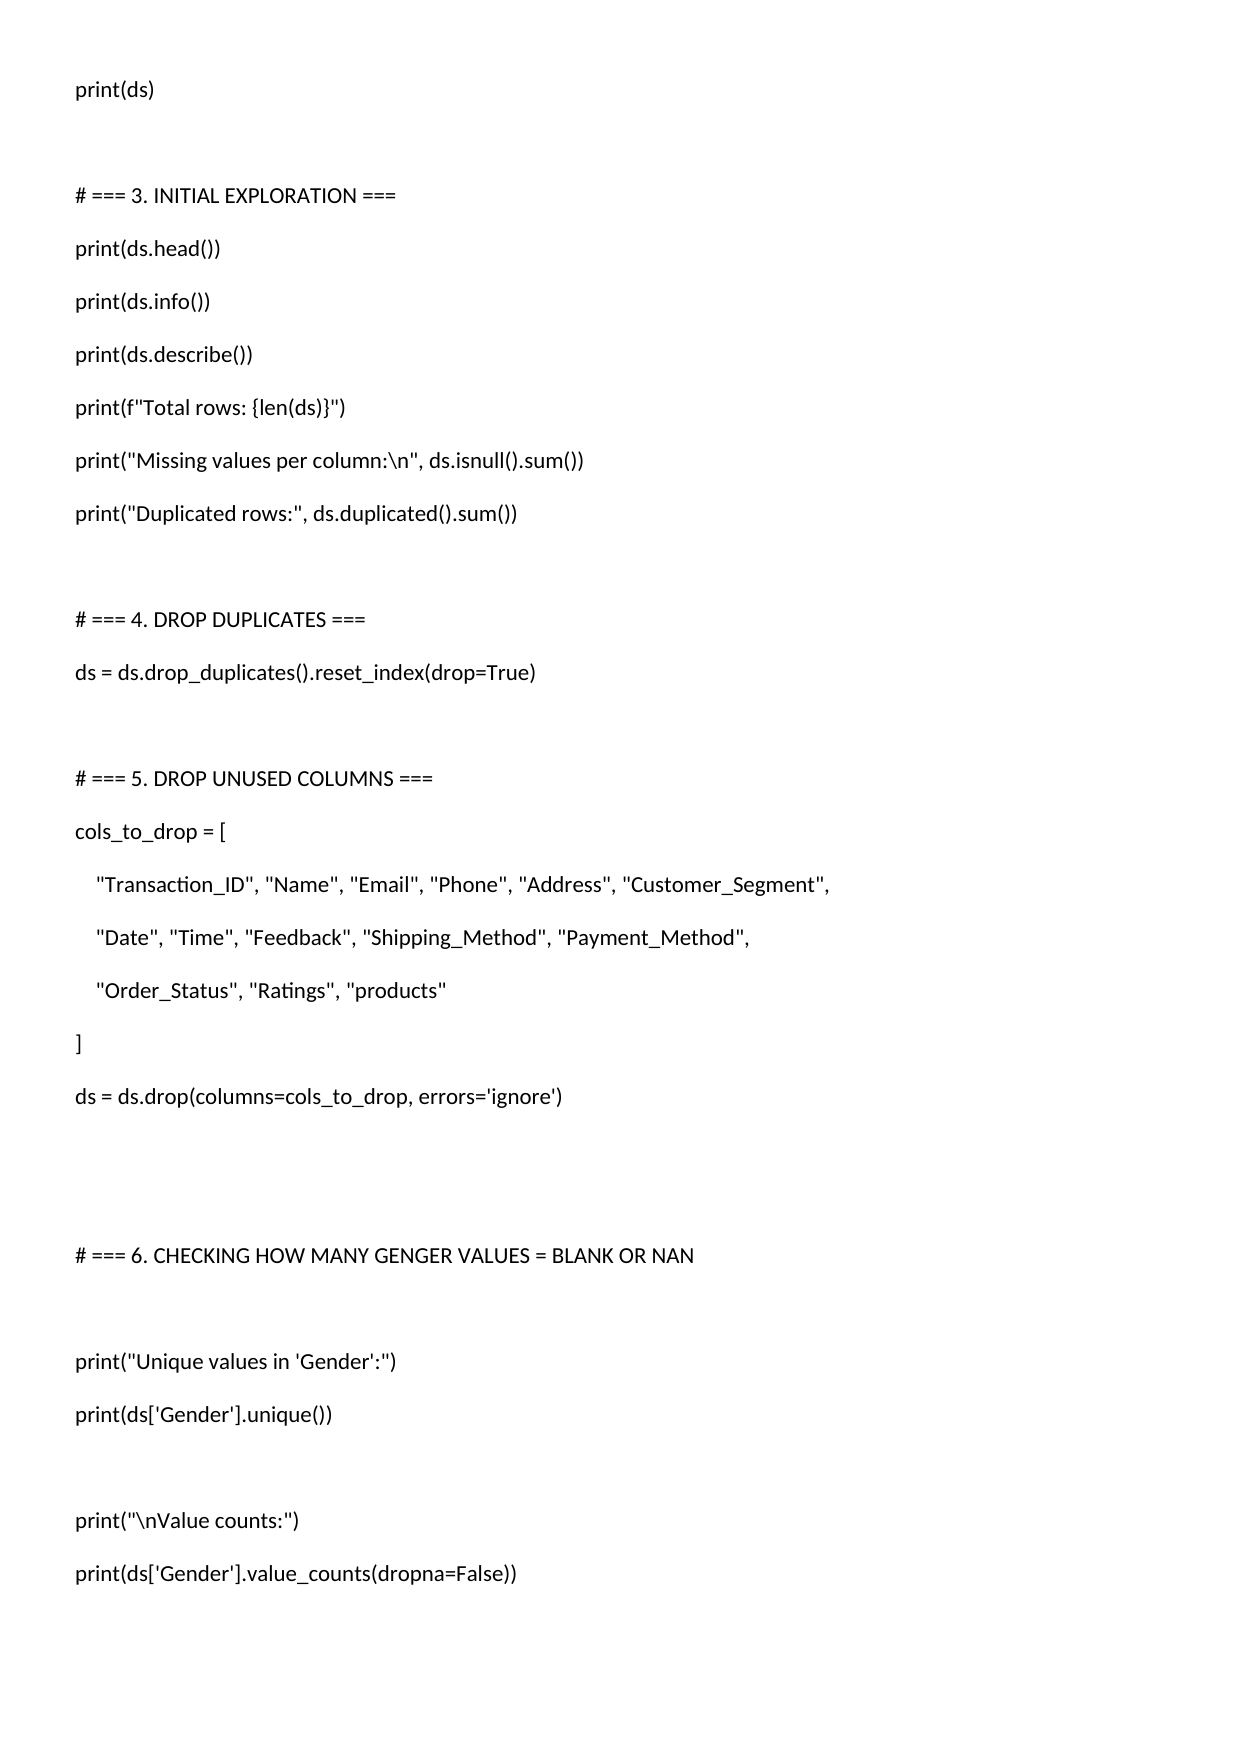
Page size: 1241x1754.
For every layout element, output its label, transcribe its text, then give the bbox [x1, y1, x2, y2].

text # === 5. DROP UNUSED COLUMNS === [75, 764, 1165, 792]
text print(f"Total rows: {len(ds)}") [75, 393, 1165, 421]
text print(ds.info()) [75, 287, 1165, 315]
text print(ds['Gender'].unique()) [75, 1401, 1165, 1428]
text print(ds['Gender'].value_counts(dropna=False)) [75, 1559, 1165, 1588]
text # === 6. CHECKING HOW MANY GENGER VALUES = BLANK OR NAN [75, 1241, 1165, 1269]
text # === 4. DROP DUPLICATES === [75, 605, 1165, 633]
text cols_to_drop = [ [75, 817, 1165, 845]
text ] [75, 1029, 1165, 1057]
text "Transaction_ID", "Name", "Email", "Phone", "Address", "Customer_Segment", [75, 870, 1165, 898]
text ds = ds.drop_duplicates().reset_index(drop=True) [75, 658, 1165, 686]
text print("Duplicated rows:", ds.duplicated().sum()) [75, 499, 1165, 527]
text print("\nValue counts:") [75, 1507, 1165, 1534]
text print(ds.head()) [75, 234, 1165, 262]
text print("Missing values per column:\n", ds.isnull().sum()) [75, 446, 1165, 474]
text # === 3. INITIAL EXPLORATION === [75, 181, 1165, 209]
text print(ds.describe()) [75, 340, 1165, 368]
text "Order_Status", "Ratings", "products" [75, 976, 1165, 1004]
text print("Unique values in 'Gender':") [75, 1347, 1165, 1376]
text "Date", "Time", "Feedback", "Shipping_Method", "Payment_Method", [75, 923, 1165, 951]
text ds = ds.drop(columns=cols_to_drop, errors='ignore') [75, 1082, 1165, 1110]
text print(ds) [75, 75, 1165, 103]
